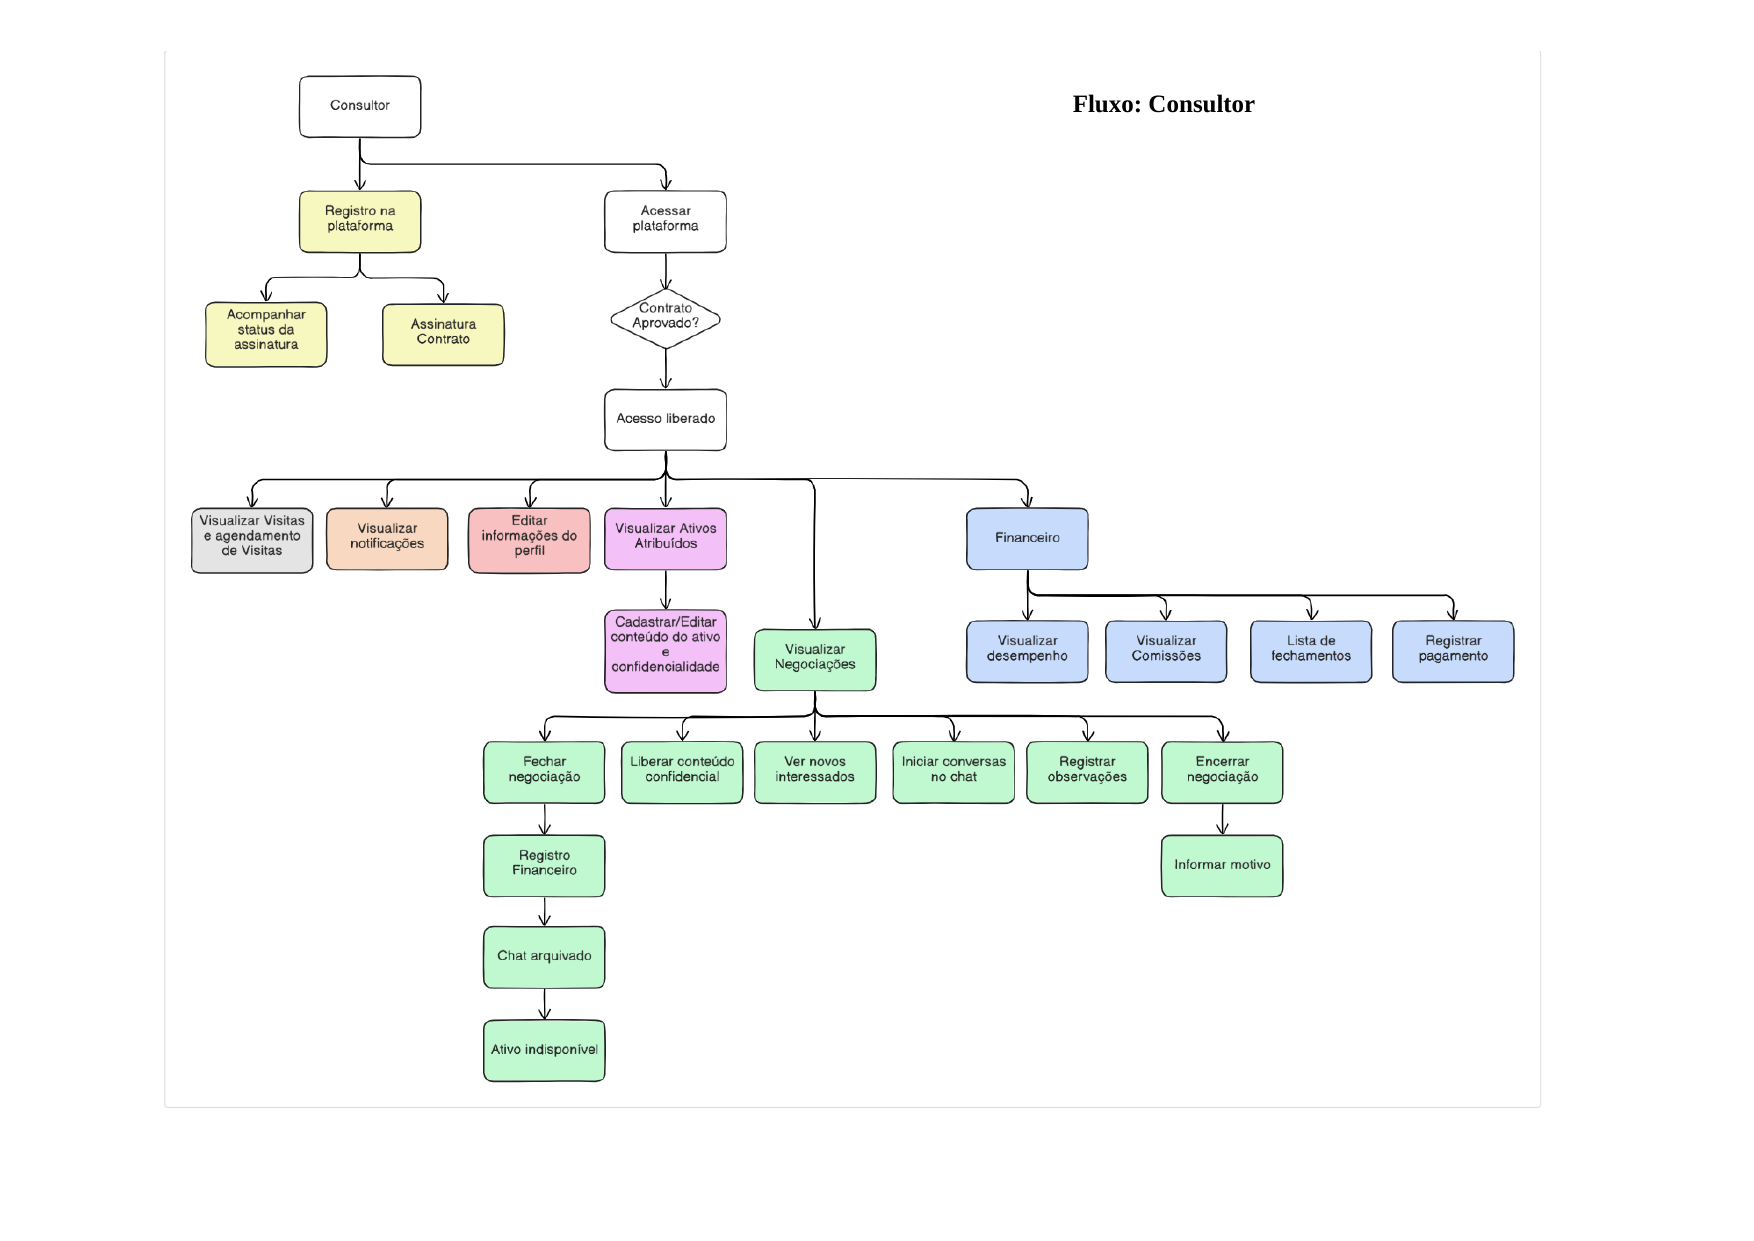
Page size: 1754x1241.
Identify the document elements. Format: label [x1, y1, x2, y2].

picture [156, 51, 1549, 1124]
